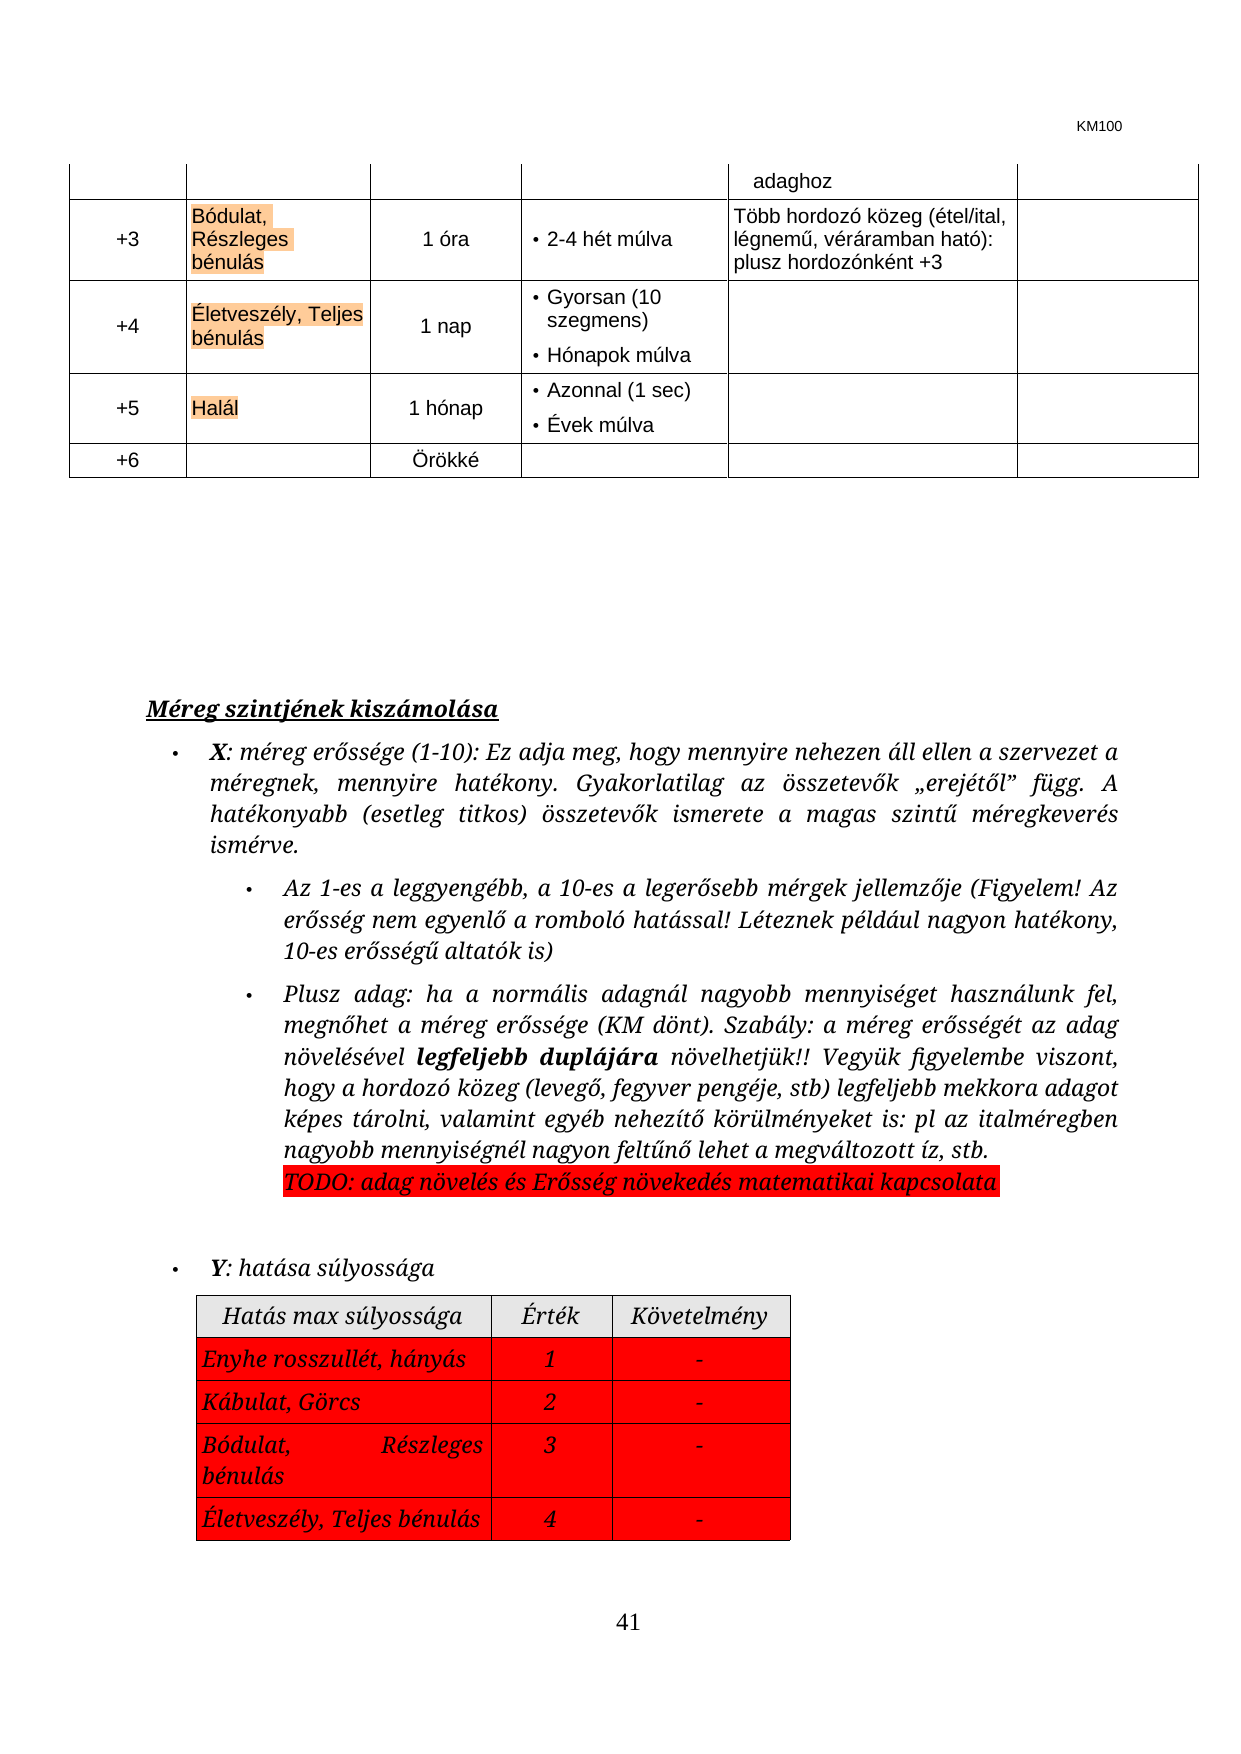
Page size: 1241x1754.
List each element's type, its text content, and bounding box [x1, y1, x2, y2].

list Plusz adag: ha a normális adagnál nagyobb mennyiséget használunk fel, megnőhet a méreg erőssége (KM dönt). Szabály: a méreg erősségét az adag növelésével legfeljebb duplájára növelhetjük!! Vegyük figyelembe viszont, hogy a hordozó közeg (levegő, fegyver pengéje, stb) legfeljebb mekkora adagot képes tárolni, valamint egyéb nehezítő körülményeket is: pl az italméregben nagyobb mennyiségnél nagyon feltűnő lehet a megváltozott íz, stb. TODO: adag növelés és Erősség növekedés matematikai kapcsolata [246, 978, 1122, 1197]
table_cell 1 hónap [371, 374, 521, 443]
table_cell Életveszély, Teljes bénulás [187, 281, 370, 373]
table_cell Enyhe rosszullét, hányás [197, 1338, 491, 1380]
table_cell [371, 164, 521, 199]
table_cell [70, 164, 186, 199]
table_cell [1018, 164, 1198, 199]
table_cell [187, 164, 370, 199]
table_cell Gyorsan (10 szegmens) Hónapok múlva [522, 281, 727, 373]
table_header Követelmény [613, 1296, 790, 1337]
table_cell - [613, 1424, 790, 1497]
table_cell adaghoz [729, 164, 1017, 199]
table_cell 3 [492, 1424, 612, 1497]
table_header Érték [492, 1296, 612, 1337]
table_cell [729, 374, 1017, 443]
table_cell [1018, 200, 1198, 280]
table_cell 1 [492, 1338, 612, 1380]
table_cell 4 [492, 1498, 612, 1540]
table_cell Bódulat, Részleges bénulás [187, 200, 370, 280]
table_header Hatás max súlyossága [197, 1296, 491, 1337]
table_cell Halál [187, 374, 370, 443]
table_cell [187, 444, 370, 477]
table_cell Azonnal (1 sec) Évek múlva [522, 374, 727, 443]
list Az 1-es a leggyengébb, a 10-es a legerősebb mérgek jellemzője (Figyelem! Az erősség nem egyenlő a romboló hatással! Léteznek például nagyon hatékony, 10-es erősségű altatók is) [246, 872, 1122, 966]
table_cell - [613, 1381, 790, 1423]
table_cell [522, 444, 727, 477]
list X: méreg erőssége (1-10): Ez adja meg, hogy mennyire nehezen áll ellen a szervezet a méregnek, mennyire hatékony. Gyakorlatilag az összetevők „erejétől” függ. A hatékonyabb (esetleg titkos) összetevők ismerete a magas szintű méregkeverés ismérve. [172, 736, 1122, 861]
table_cell 2 [492, 1381, 612, 1423]
list Y: hatása súlyossága [172, 1251, 1122, 1283]
table_cell +3 [70, 200, 186, 280]
table_cell Életveszély, Teljes bénulás [197, 1498, 491, 1540]
table_cell Kábulat, Görcs [197, 1381, 491, 1423]
table_cell Bódulat, Részleges bénulás [197, 1424, 491, 1497]
table_cell - [613, 1338, 790, 1380]
table_cell 1 óra [371, 200, 521, 280]
table_cell [1018, 444, 1198, 477]
table_cell - [613, 1498, 790, 1540]
table_cell [1018, 374, 1198, 443]
table_cell 1 nap [371, 281, 521, 373]
table_cell [522, 164, 727, 199]
table_cell [1018, 281, 1198, 373]
text Méreg szintjének kiszámolása [134, 693, 1122, 724]
table_cell [729, 281, 1017, 373]
table_cell 2-4 hét múlva [522, 200, 727, 280]
table_cell Örökké [371, 444, 521, 477]
table_cell [729, 444, 1017, 477]
table_cell +4 [70, 281, 186, 373]
table_cell +5 [70, 374, 186, 443]
table_cell Több hordozó közeg (étel/ital, légnemű, véráramban ható): plusz hordozónként +3 [729, 200, 1017, 280]
table_cell +6 [70, 444, 186, 477]
